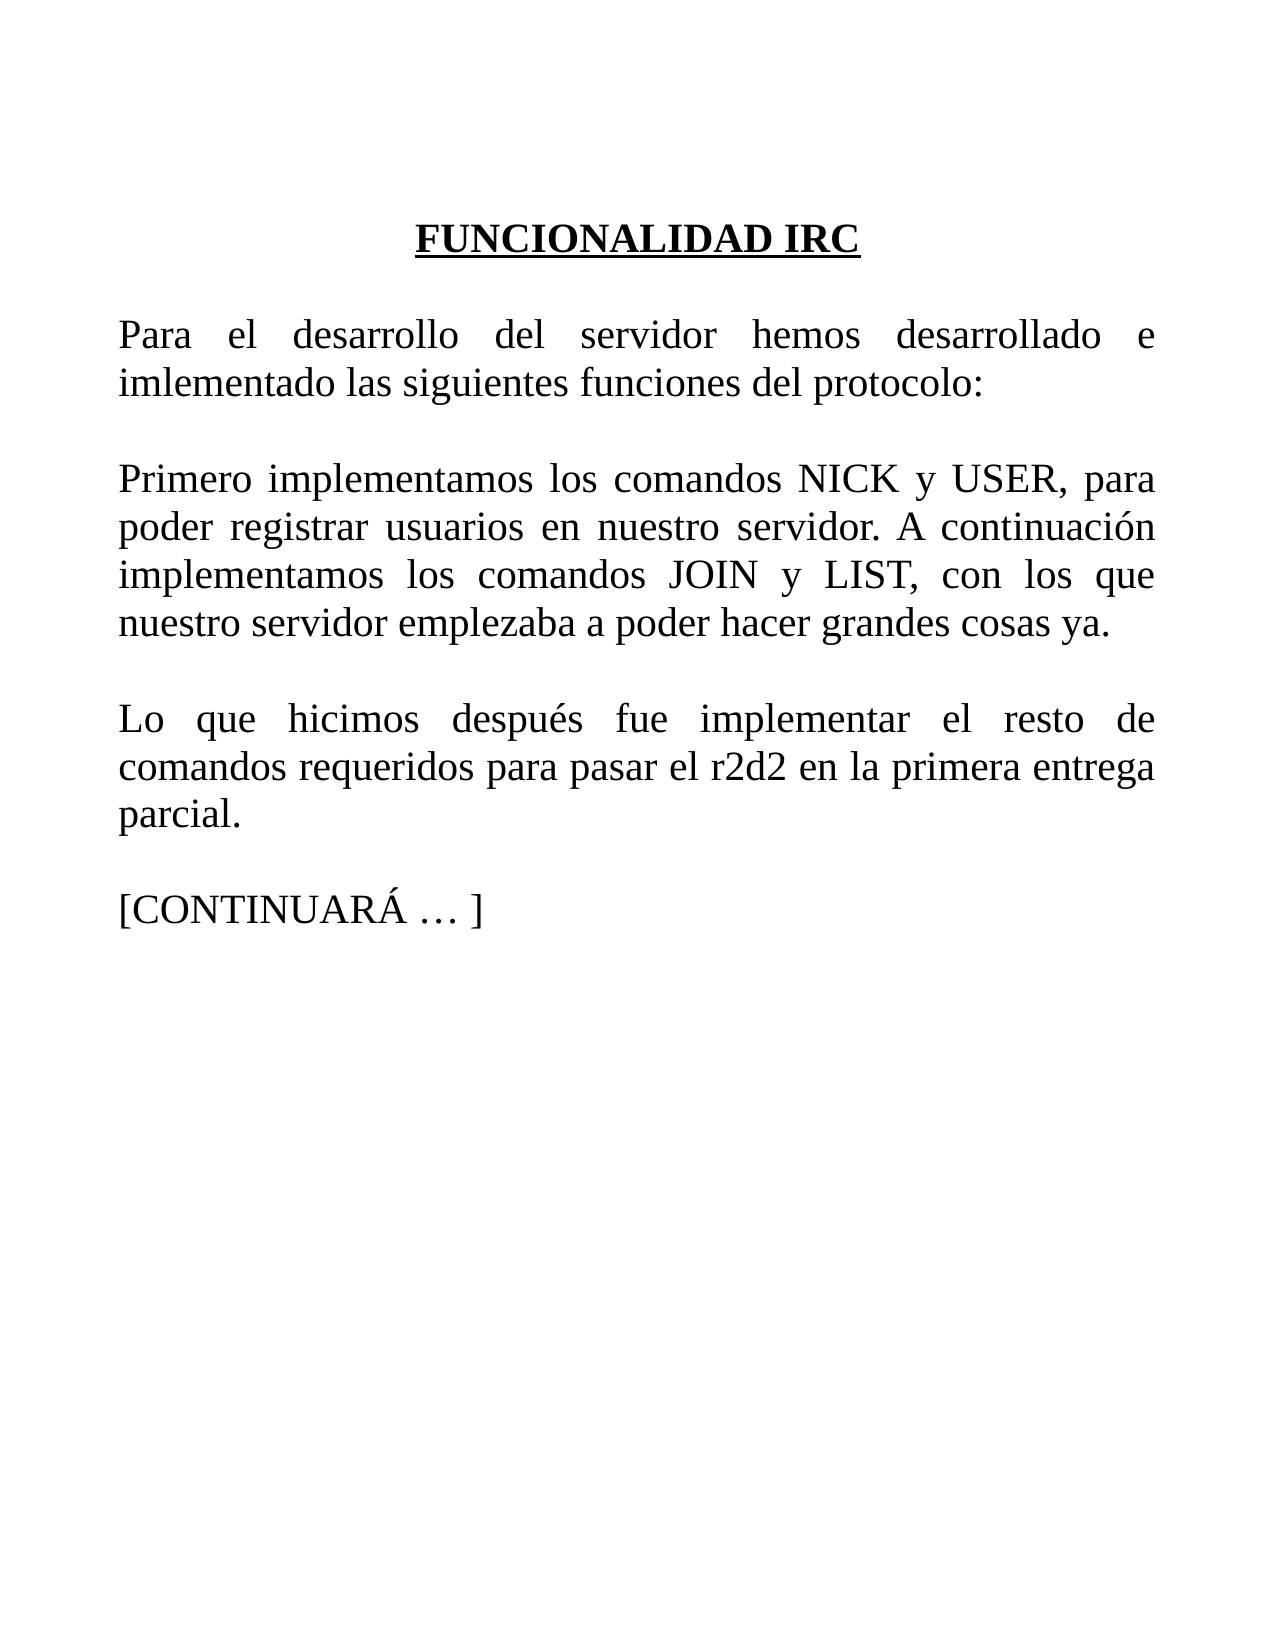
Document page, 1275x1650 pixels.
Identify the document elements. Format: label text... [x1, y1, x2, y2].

text Para el desarrollo del servidor hemos desarrollado e imlementado las siguientes funciones del protocolo: [118, 310, 1157, 406]
text [CONTINUARÁ … ] [118, 885, 1157, 933]
text Lo que hicimos después fue implementar el resto de comandos requeridos para pasar el r2d2 en la primera entrega parcial. [118, 693, 1157, 837]
text Primero implementamos los comandos NICK y USER, para poder registrar usuarios en nuestro servidor. A continuación implementamos los comandos JOIN y LIST, con los que nuestro servidor emplezaba a poder hacer grandes cosas ya. [118, 453, 1157, 645]
text FUNCIONALIDAD IRC [118, 214, 1157, 262]
